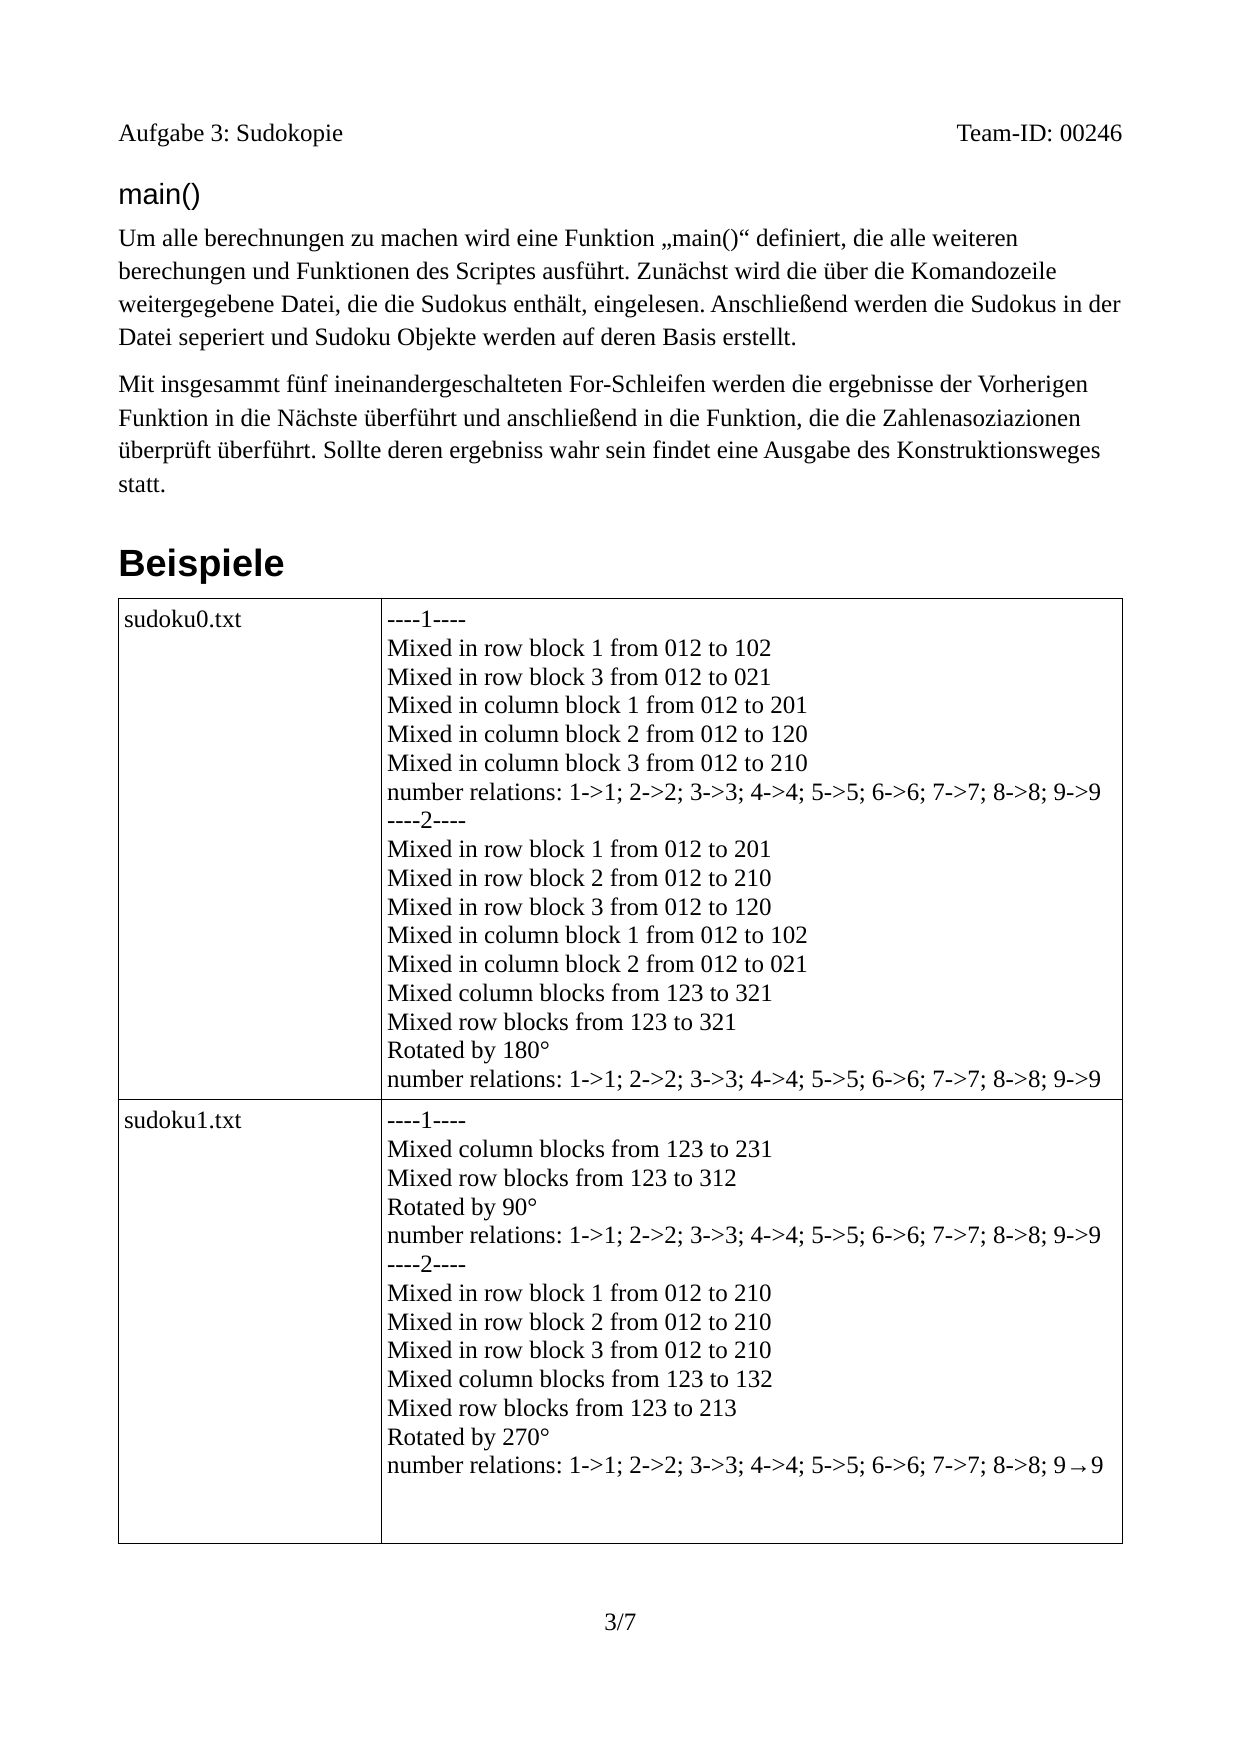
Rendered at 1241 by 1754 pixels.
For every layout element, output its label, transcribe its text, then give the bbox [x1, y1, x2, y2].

subtitle Beispiele [118, 541, 1122, 585]
subtitle main() [118, 177, 1122, 210]
table_header sudoku0.txt [119, 599, 381, 1099]
table_header ----1---- Mixed in row block 1 from 012 to 102 Mixed in row block 3 from 012 to 021 Mixed in column block 1 from 012 to 201 Mixed in column block 2 from 012 to 120 Mixed in column block 3 from 012 to 210 number relations: 1->1; 2->2; 3->3; 4->4; 5->5; 6->6; 7->7; 8->8; 9->9 ----2---- Mixed in row block 1 from 012 to 201 Mixed in row block 2 from 012 to 210 Mixed in row block 3 from 012 to 120 Mixed in column block 1 from 012 to 102 Mixed in column block 2 from 012 to 021 Mixed column blocks from 123 to 321 Mixed row blocks from 123 to 321 Rotated by 180° number relations: 1->1; 2->2; 3->3; 4->4; 5->5; 6->6; 7->7; 8->8; 9->9 [382, 599, 1122, 1099]
text Um alle berechnungen zu machen wird eine Funktion „main()“ definiert, die alle weiteren berechungen und Funktionen des Scriptes ausführt. Zunächst wird die über die Komandozeile weitergegebene Datei, die die Sudokus enthält, eingelesen. Anschließend werden die Sudokus in der Datei seperiert und Sudoku Objekte werden auf deren Basis erstellt. [118, 223, 1122, 351]
text Mit insgesammt fünf ineinandergeschalteten For-Schleifen werden die ergebnisse der Vorherigen Funktion in die Nächste überführt und anschließend in die Funktion, die die Zahlenasoziazionen überprüft überführt. Sollte deren ergebniss wahr sein findet eine Ausgabe des Konstruktionsweges statt. [118, 369, 1122, 497]
table_cell sudoku1.txt [119, 1100, 381, 1542]
table_cell ----1---- Mixed column blocks from 123 to 231 Mixed row blocks from 123 to 312 Rotated by 90° number relations: 1->1; 2->2; 3->3; 4->4; 5->5; 6->6; 7->7; 8->8; 9->9 ----2---- Mixed in row block 1 from 012 to 210 Mixed in row block 2 from 012 to 210 Mixed in row block 3 from 012 to 210 Mixed column blocks from 123 to 132 Mixed row blocks from 123 to 213 Rotated by 270° number relations: 1->1; 2->2; 3->3; 4->4; 5->5; 6->6; 7->7; 8->8; 9→9 [382, 1100, 1122, 1542]
